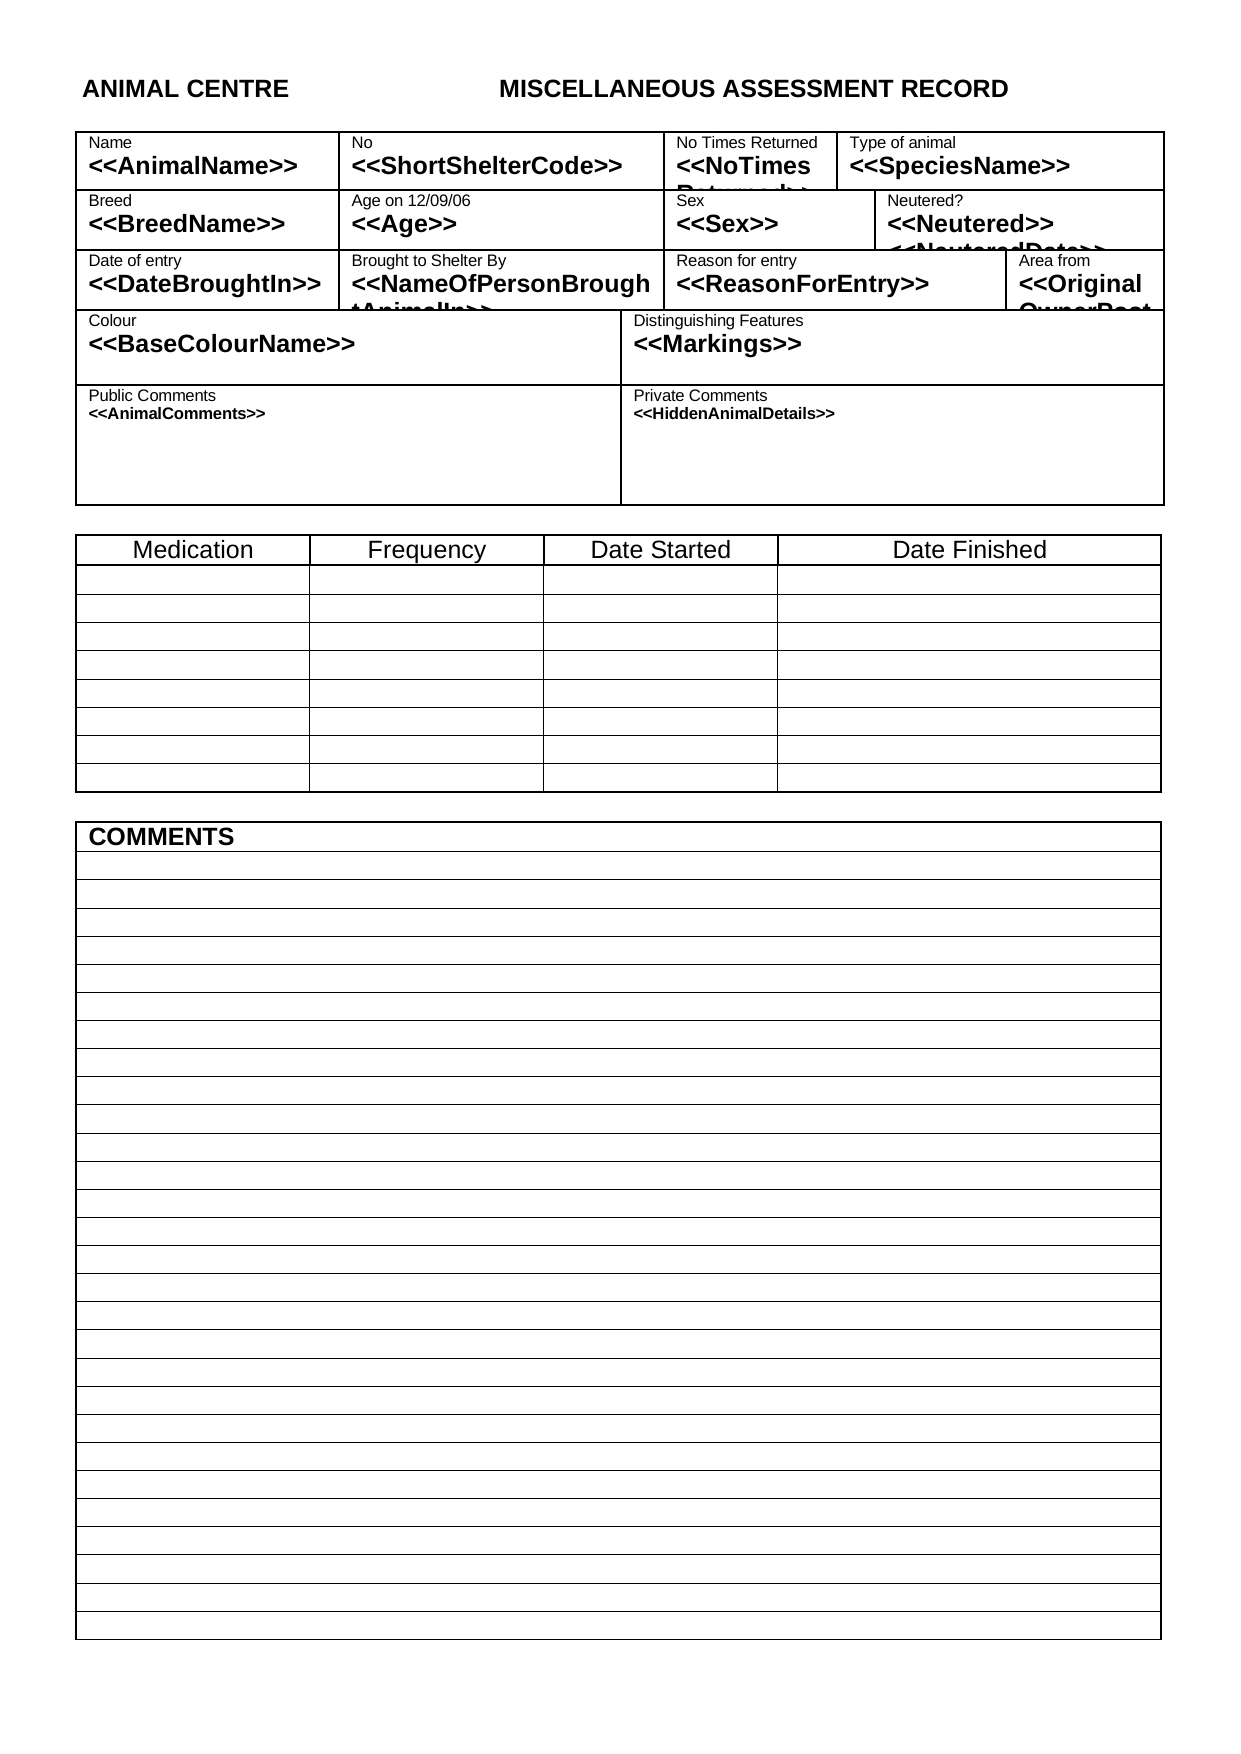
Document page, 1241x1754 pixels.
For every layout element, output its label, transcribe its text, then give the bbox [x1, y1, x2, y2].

table_cell [77, 595, 309, 622]
table_header COMMENTS [77, 823, 1160, 851]
table_cell [310, 651, 543, 679]
table_cell [310, 680, 543, 707]
table_cell Breed <<BreedName>> [77, 191, 338, 249]
table_header Name <<AnimalName>> [77, 133, 338, 189]
table_cell [310, 595, 543, 622]
table_cell Distinguishing Features <<Markings>> [622, 311, 1163, 384]
table_cell [77, 965, 1160, 992]
table_cell [77, 1330, 1160, 1358]
table_cell [778, 764, 1160, 791]
table_cell Colour <<BaseColourName>> [77, 311, 620, 384]
table_cell [77, 1134, 1160, 1161]
table_cell [544, 764, 777, 791]
table_cell Reason for entry <<ReasonForEntry>> [665, 251, 1005, 309]
table_cell [544, 595, 777, 622]
table_cell [544, 623, 777, 650]
table_cell [310, 566, 543, 594]
table_cell [778, 595, 1160, 622]
table_cell [77, 852, 1160, 879]
table_cell [544, 736, 777, 763]
table_cell [77, 1584, 1160, 1611]
table_cell Age on 12/09/06 <<Age>> [340, 191, 663, 249]
table_cell [77, 880, 1160, 908]
table_cell [77, 1162, 1160, 1189]
table_cell Private Comments <<HiddenAnimalDetails>> [622, 386, 1163, 504]
table_cell [77, 1387, 1160, 1414]
table_cell [778, 736, 1160, 763]
table_header Frequency [311, 536, 543, 564]
table_cell [310, 736, 543, 763]
table_cell Public Comments <<AnimalComments>> [77, 386, 620, 504]
table_cell [778, 680, 1160, 707]
table_cell [77, 566, 309, 594]
table_cell Brought to Shelter By <<NameOfPersonBroughtAnimalIn>> [340, 251, 663, 309]
table_cell [310, 764, 543, 791]
table_cell [778, 708, 1160, 735]
table_cell Sex <<Sex>> [665, 191, 874, 249]
table_cell [77, 651, 309, 679]
table_cell [544, 566, 777, 594]
table_cell [77, 764, 309, 791]
table_cell [77, 937, 1160, 964]
table_cell [77, 623, 309, 650]
table_cell [310, 708, 543, 735]
table_cell [778, 566, 1160, 594]
table_cell [77, 1499, 1160, 1526]
table_cell [544, 708, 777, 735]
table_header No <<ShortShelterCode>> [340, 133, 663, 189]
table_cell [544, 651, 777, 679]
table_header Date Finished [779, 536, 1160, 564]
table_cell [77, 680, 309, 707]
table_cell Area from <<OriginalOwnerPostcode>> [1007, 251, 1163, 309]
table_cell [77, 1049, 1160, 1076]
table_cell [77, 1302, 1160, 1329]
table_cell [77, 1612, 1160, 1639]
table_cell [778, 623, 1160, 650]
table_cell [544, 680, 777, 707]
text ANIMAL CENTRE MISCELLANEOUS ASSESSMENT RECORD [75, 75, 1165, 103]
table_cell [77, 1246, 1160, 1273]
table_cell [77, 736, 309, 763]
table_cell [77, 1471, 1160, 1498]
table_header No Times Returned <<NoTimesReturned>> [665, 133, 836, 189]
table_cell [77, 1555, 1160, 1583]
table_cell [77, 708, 309, 735]
table_cell [310, 623, 543, 650]
table_cell [77, 1190, 1160, 1217]
table_cell [778, 651, 1160, 679]
table_cell [77, 1274, 1160, 1301]
table_cell [77, 1218, 1160, 1245]
table_cell [77, 1415, 1160, 1442]
table_cell [77, 1105, 1160, 1133]
table_cell Date of entry <<DateBroughtIn>> [77, 251, 338, 309]
table_cell [77, 1077, 1160, 1104]
table_cell [77, 1359, 1160, 1386]
table_header Date Started [545, 536, 777, 564]
table_header Type of animal <<SpeciesName>> [838, 133, 1163, 189]
table_cell [77, 1443, 1160, 1470]
table_cell [77, 993, 1160, 1020]
table_cell Neutered? <<Neutered>> <<NeuteredDate>> [876, 191, 1163, 249]
table_header Medication [77, 536, 309, 564]
table_cell [77, 1021, 1160, 1048]
table_cell [77, 1527, 1160, 1554]
table_cell [77, 909, 1160, 936]
